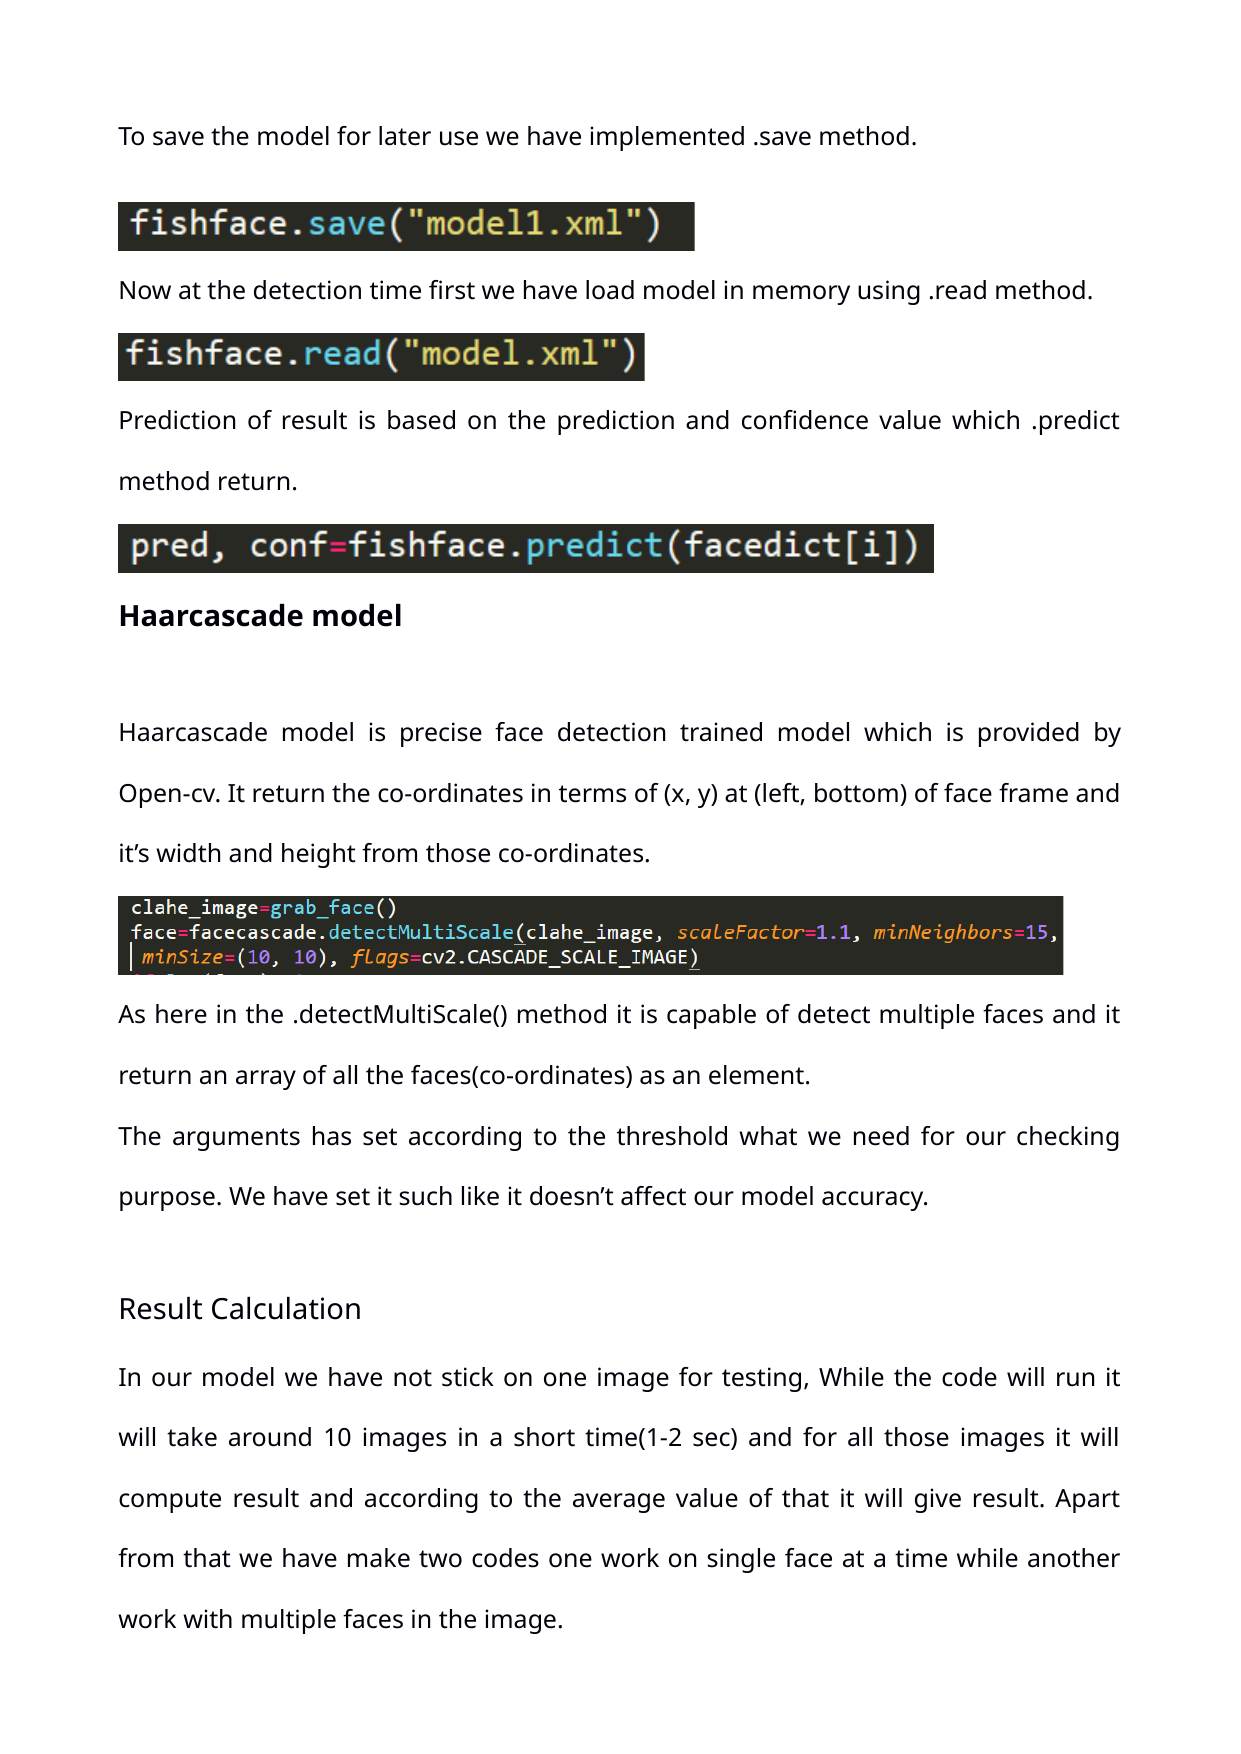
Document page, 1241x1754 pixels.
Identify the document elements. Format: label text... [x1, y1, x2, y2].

text The arguments has set according to the threshold what we need for our checking purpose. We have set it such like it doesn’t affect our model accuracy. [118, 1118, 1122, 1213]
text To save the model for later use we have implemented .save method. [118, 118, 1122, 152]
text In our model we have not stick on one image for testing, While the code will run it will take around 10 images in a short time(1-2 sec) and for all those images it will compute result and according to the average value of that it will give result. Apart from that we have make two codes one work on single face at a time while another work with multiple faces in the image. [118, 1359, 1122, 1636]
text Now at the detection time first we have load model in memory using .read method. [118, 273, 1122, 307]
text Haarcascade model is precise face detection trained model which is provided by Open-cv. It return the co-ordinates in terms of (x, y) at (left, bottom) of face frame and it’s width and height from those co-ordinates. [118, 714, 1122, 870]
text Prediction of result is based on the prediction and confidence value which .predict method return. [118, 403, 1122, 497]
text Haarcascade model [118, 595, 1122, 634]
text As here in the .detectMultiScale() method it is capable of detect multiple faces and it return an array of all the faces(co-ordinates) as an element. [118, 997, 1122, 1092]
text Result Calculation [118, 1288, 1122, 1328]
